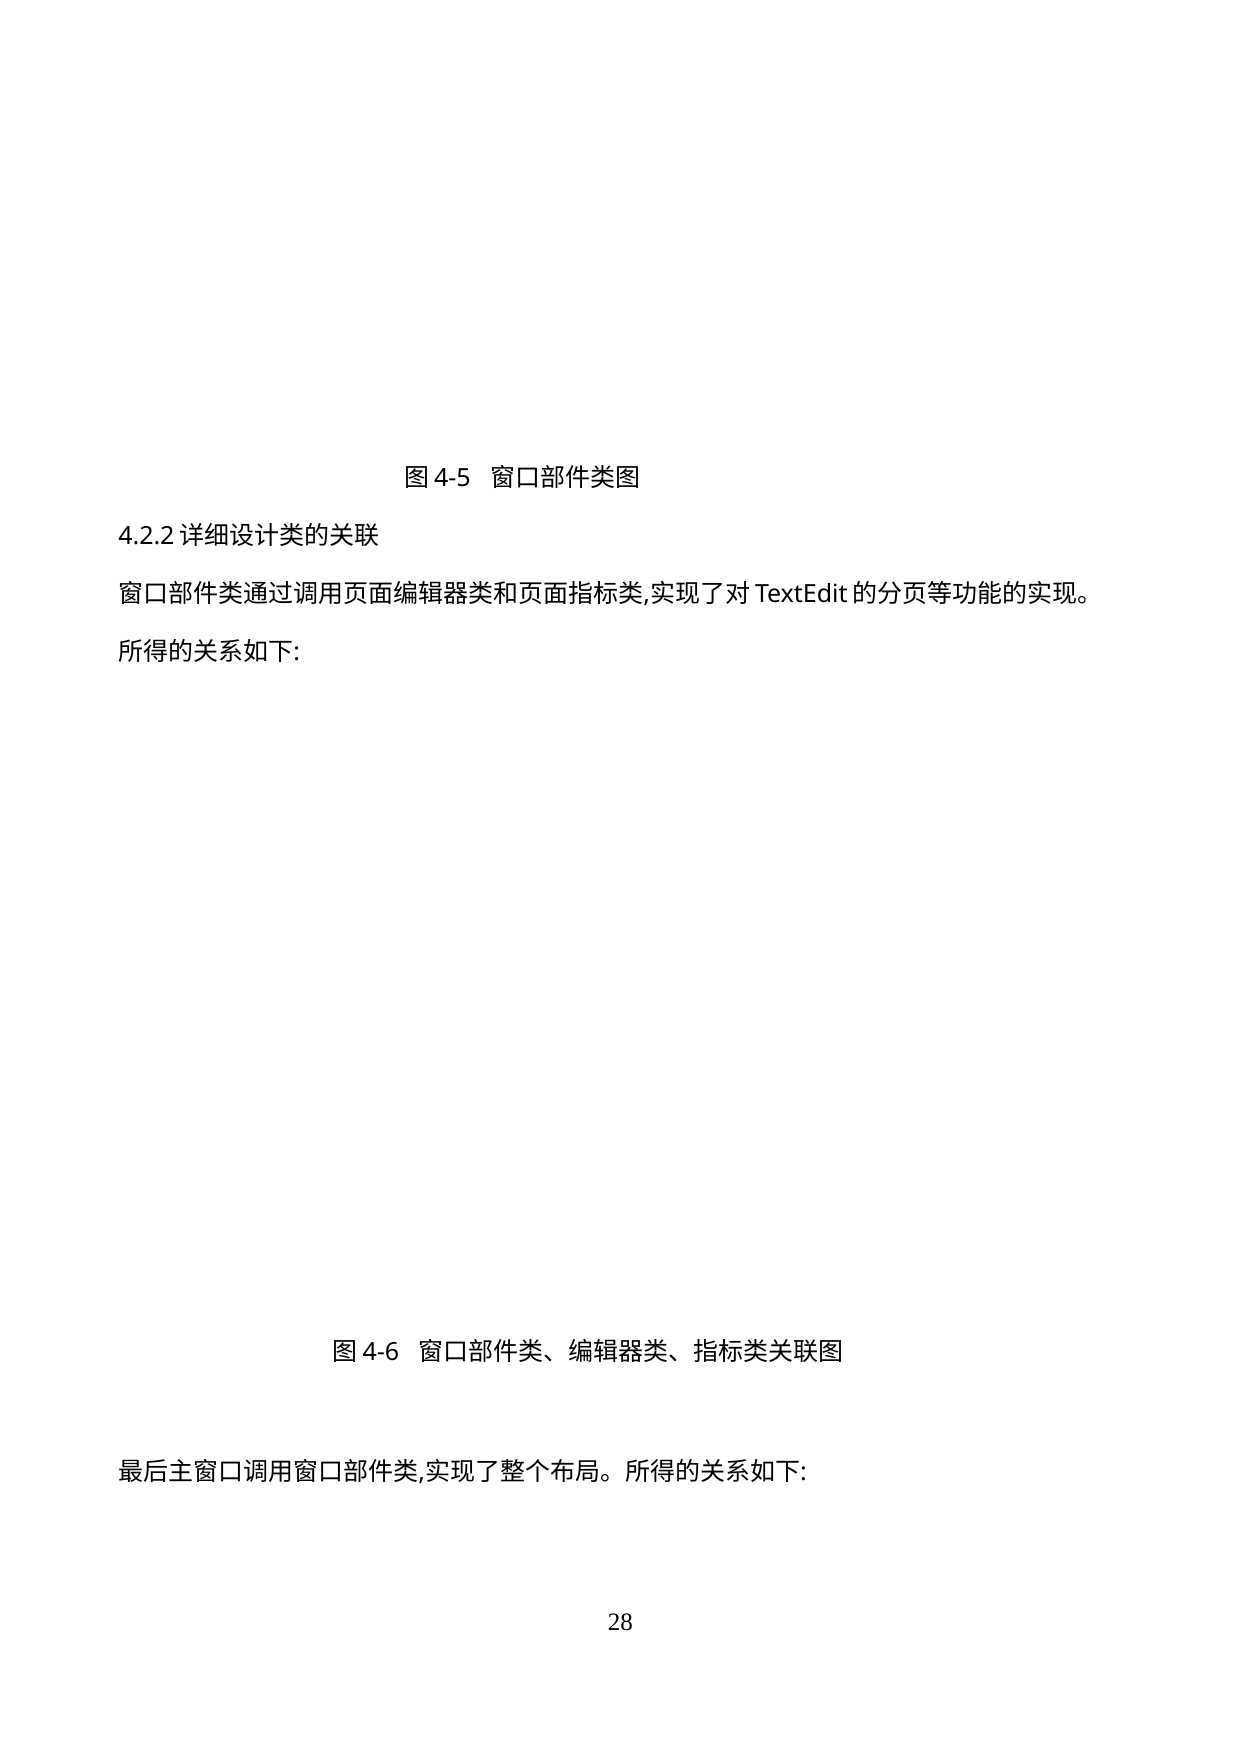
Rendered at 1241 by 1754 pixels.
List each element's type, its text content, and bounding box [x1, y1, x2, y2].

text 图4-5 窗口部件类图 [118, 457, 1122, 494]
text 最后主窗口调用窗口部件类,实现了整个布局。所得的关系如下: [118, 1452, 1122, 1488]
text 窗口部件类通过调用页面编辑器类和页面指标类,实现了对TextEdit的分页等功能的实现。 [118, 573, 1122, 610]
text 4.2.2详细设计类的关联 [118, 515, 1122, 552]
text 所得的关系如下: [118, 631, 1122, 668]
text 图4-6 窗口部件类、编辑器类、指标类关联图 [118, 1331, 1122, 1368]
